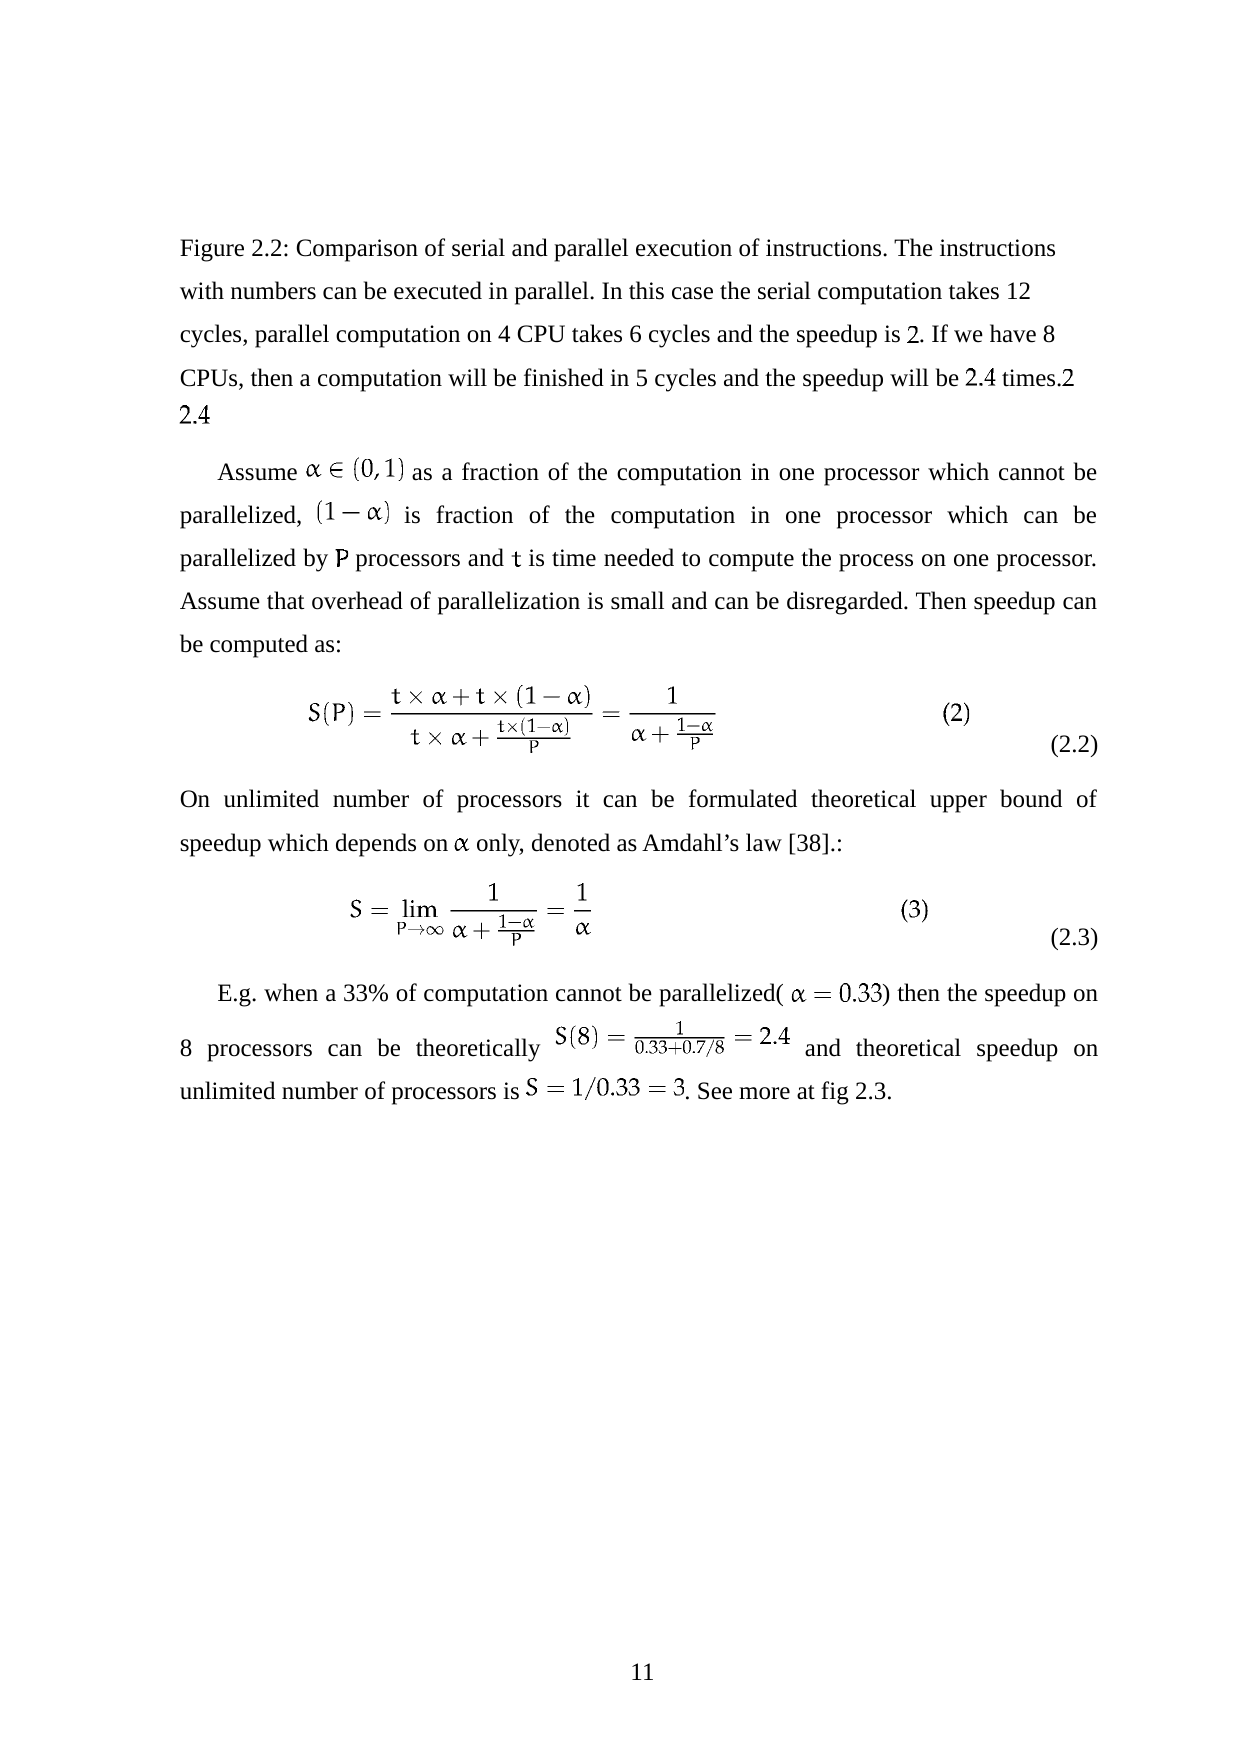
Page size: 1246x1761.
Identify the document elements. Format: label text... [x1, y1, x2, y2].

picture [317, 500, 389, 524]
picture [454, 838, 470, 851]
text E.g. when a 33% of computation cannot be parallelized( ) then the speedup on 8 processors can be theoretically and theoretical speedup on unlimited number of processors is . See more at fig 2.3. [179, 978, 1098, 1105]
picture [965, 368, 996, 386]
picture [306, 457, 403, 481]
text On unlimited number of processors it can be formulated theoretical upper bound of speedup which depends on only, denoted as Amdahl’s law [38].: [179, 784, 1098, 856]
picture [511, 551, 522, 567]
text Figure 2.2: Comparison of serial and parallel execution of instructions. The instructions with numbers can be executed in parallel. In this case the serial computation takes 12 cycles, parallel computation on 4 CPU takes 6 cycles and the speedup is . If we have 8 CPUs, then a computation will be finished in 5 cycles and the speedup will be times. [179, 233, 1098, 423]
text (2.3) [179, 883, 1098, 951]
picture [308, 685, 970, 753]
picture [179, 405, 210, 424]
picture [526, 1077, 684, 1100]
text (2.2) [179, 685, 1098, 758]
picture [555, 1021, 790, 1057]
picture [791, 983, 882, 1002]
picture [350, 883, 928, 946]
text Assume as a fraction of the computation in one processor which cannot be parallelized, is fraction of the computation in one processor which can be parallelized by processors and is time needed to compute the process on one processor. Assume that overhead of parallelization is small and can be disregarded. Then speedup can be computed as: [179, 457, 1098, 658]
picture [335, 549, 349, 567]
picture [1062, 369, 1074, 386]
picture [907, 326, 919, 343]
